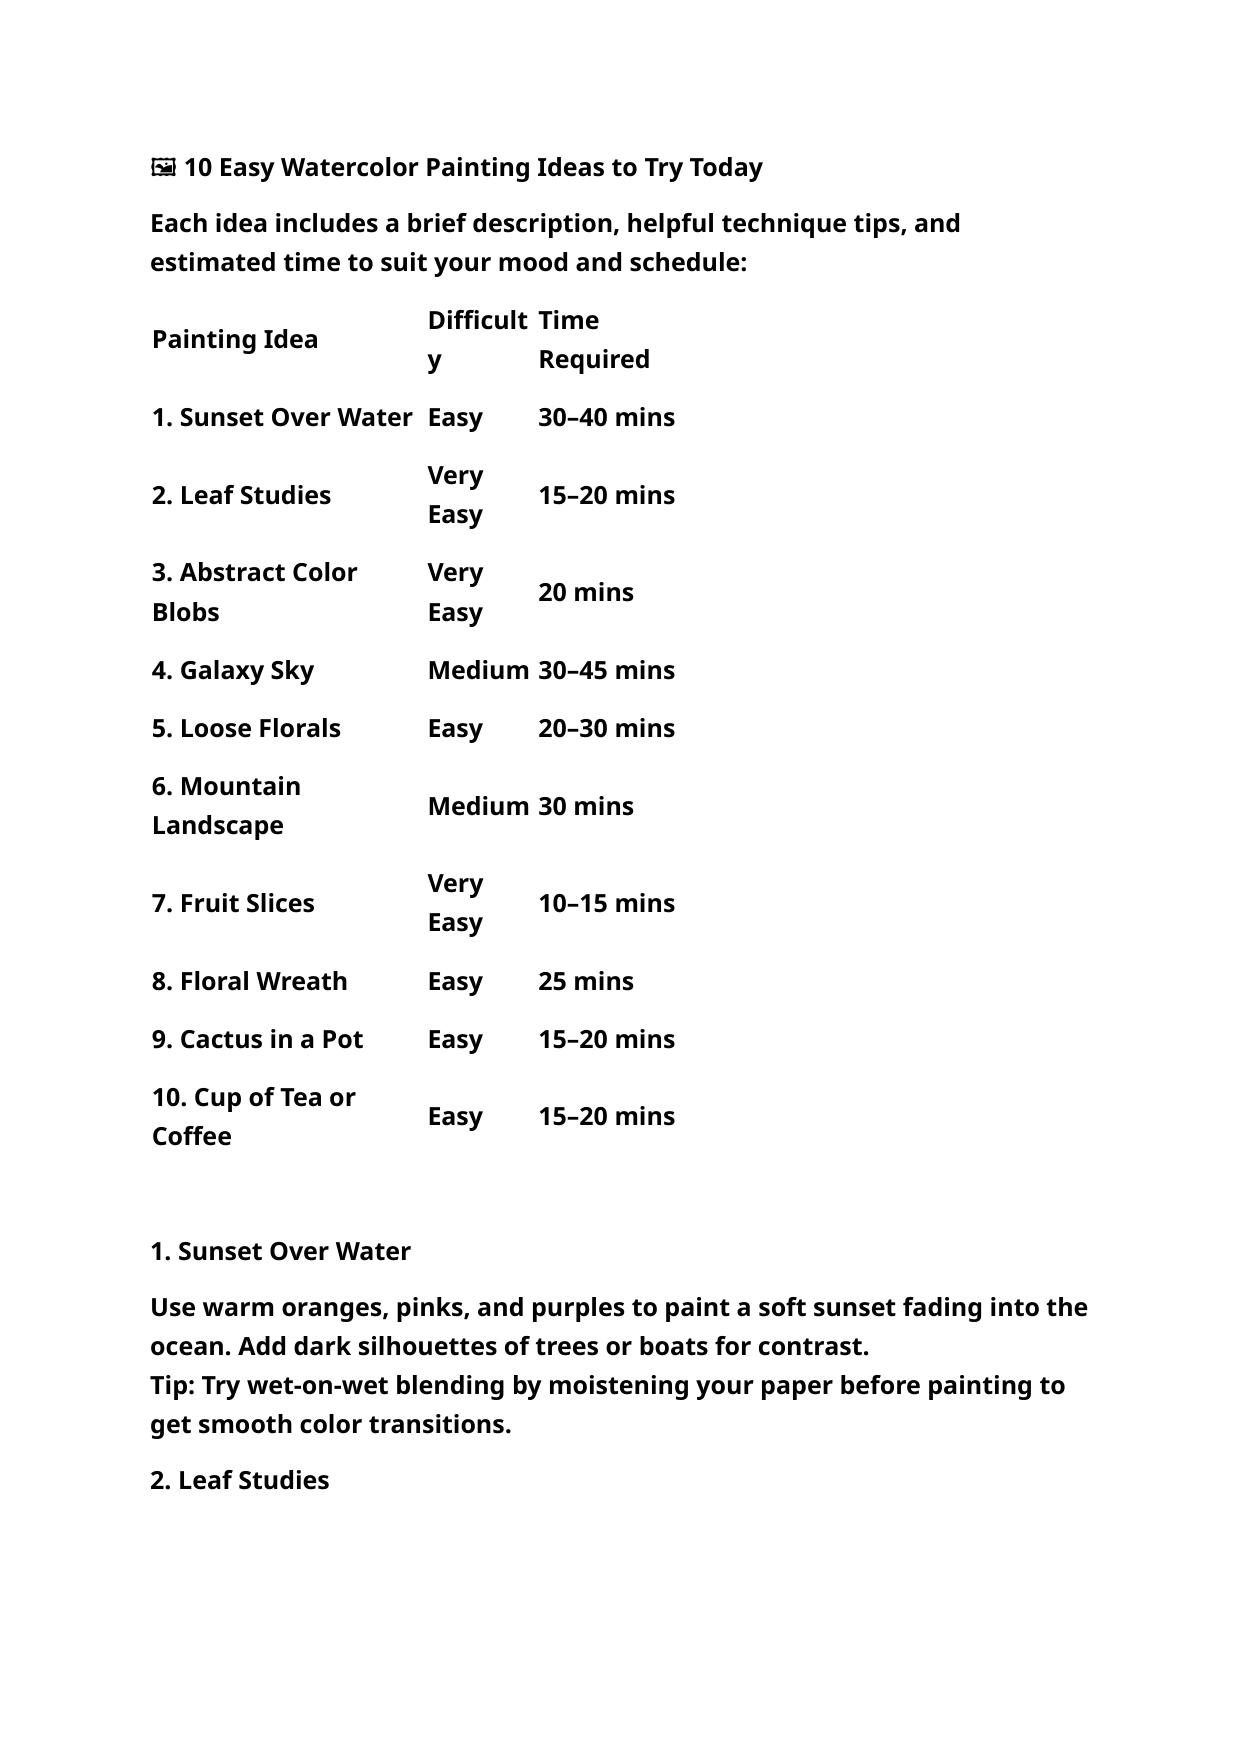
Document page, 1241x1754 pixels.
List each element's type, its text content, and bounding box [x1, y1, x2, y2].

table_cell Very Easy [426, 864, 536, 962]
table_cell 30–40 mins [536, 398, 704, 456]
table_cell 20–30 mins [536, 709, 704, 767]
text Each idea includes a brief description, helpful technique tips, and estimated time to suit your mood and schedule: [150, 206, 1090, 279]
table_cell [426, 1175, 536, 1233]
table_cell 3. Abstract Color Blobs [150, 554, 426, 651]
table_cell 9. Cactus in a Pot [150, 1020, 426, 1078]
table_cell Easy [426, 962, 536, 1020]
table_cell 7. Fruit Slices [150, 864, 426, 962]
table_cell 1. Sunset Over Water [150, 398, 426, 456]
table_cell 2. Leaf Studies [150, 456, 426, 553]
table_cell Medium [426, 651, 536, 709]
table_cell 8. Floral Wreath [150, 962, 426, 1020]
table_cell Easy [426, 398, 536, 456]
table_header Time Required [536, 301, 704, 398]
table_header Difficulty [426, 301, 536, 398]
table_cell 6. Mountain Landscape [150, 767, 426, 864]
table_cell 15–20 mins [536, 1078, 704, 1175]
table_cell Very Easy [426, 456, 536, 553]
table_cell 15–20 mins [536, 1020, 704, 1078]
table_cell [150, 1175, 426, 1233]
table_cell Very Easy [426, 554, 536, 651]
text 🖼️ 10 Easy Watercolor Painting Ideas to Try Today [150, 150, 1090, 184]
text Use warm oranges, pinks, and purples to paint a soft sunset fading into the ocean. Add dark silhouettes of trees or boats for contrast. Tip: Try wet-on-wet blending by moistening your paper before painting to get smooth color transitions. [150, 1289, 1090, 1441]
table_cell Easy [426, 1078, 536, 1175]
table_cell 5. Loose Florals [150, 709, 426, 767]
table_header Painting Idea [150, 301, 426, 398]
table_cell 25 mins [536, 962, 704, 1020]
table_cell Easy [426, 709, 536, 767]
text 2. Leaf Studies [150, 1462, 1090, 1497]
table_cell [536, 1175, 704, 1233]
table_cell 30 mins [536, 767, 704, 864]
table_cell 10. Cup of Tea or Coffee [150, 1078, 426, 1175]
table_cell 4. Galaxy Sky [150, 651, 426, 709]
table_cell 10–15 mins [536, 864, 704, 962]
text 1. Sunset Over Water [150, 1233, 1090, 1267]
table_cell 15–20 mins [536, 456, 704, 553]
table_cell 30–45 mins [536, 651, 704, 709]
table_cell 20 mins [536, 554, 704, 651]
table_cell Easy [426, 1020, 536, 1078]
table_cell Medium [426, 767, 536, 864]
